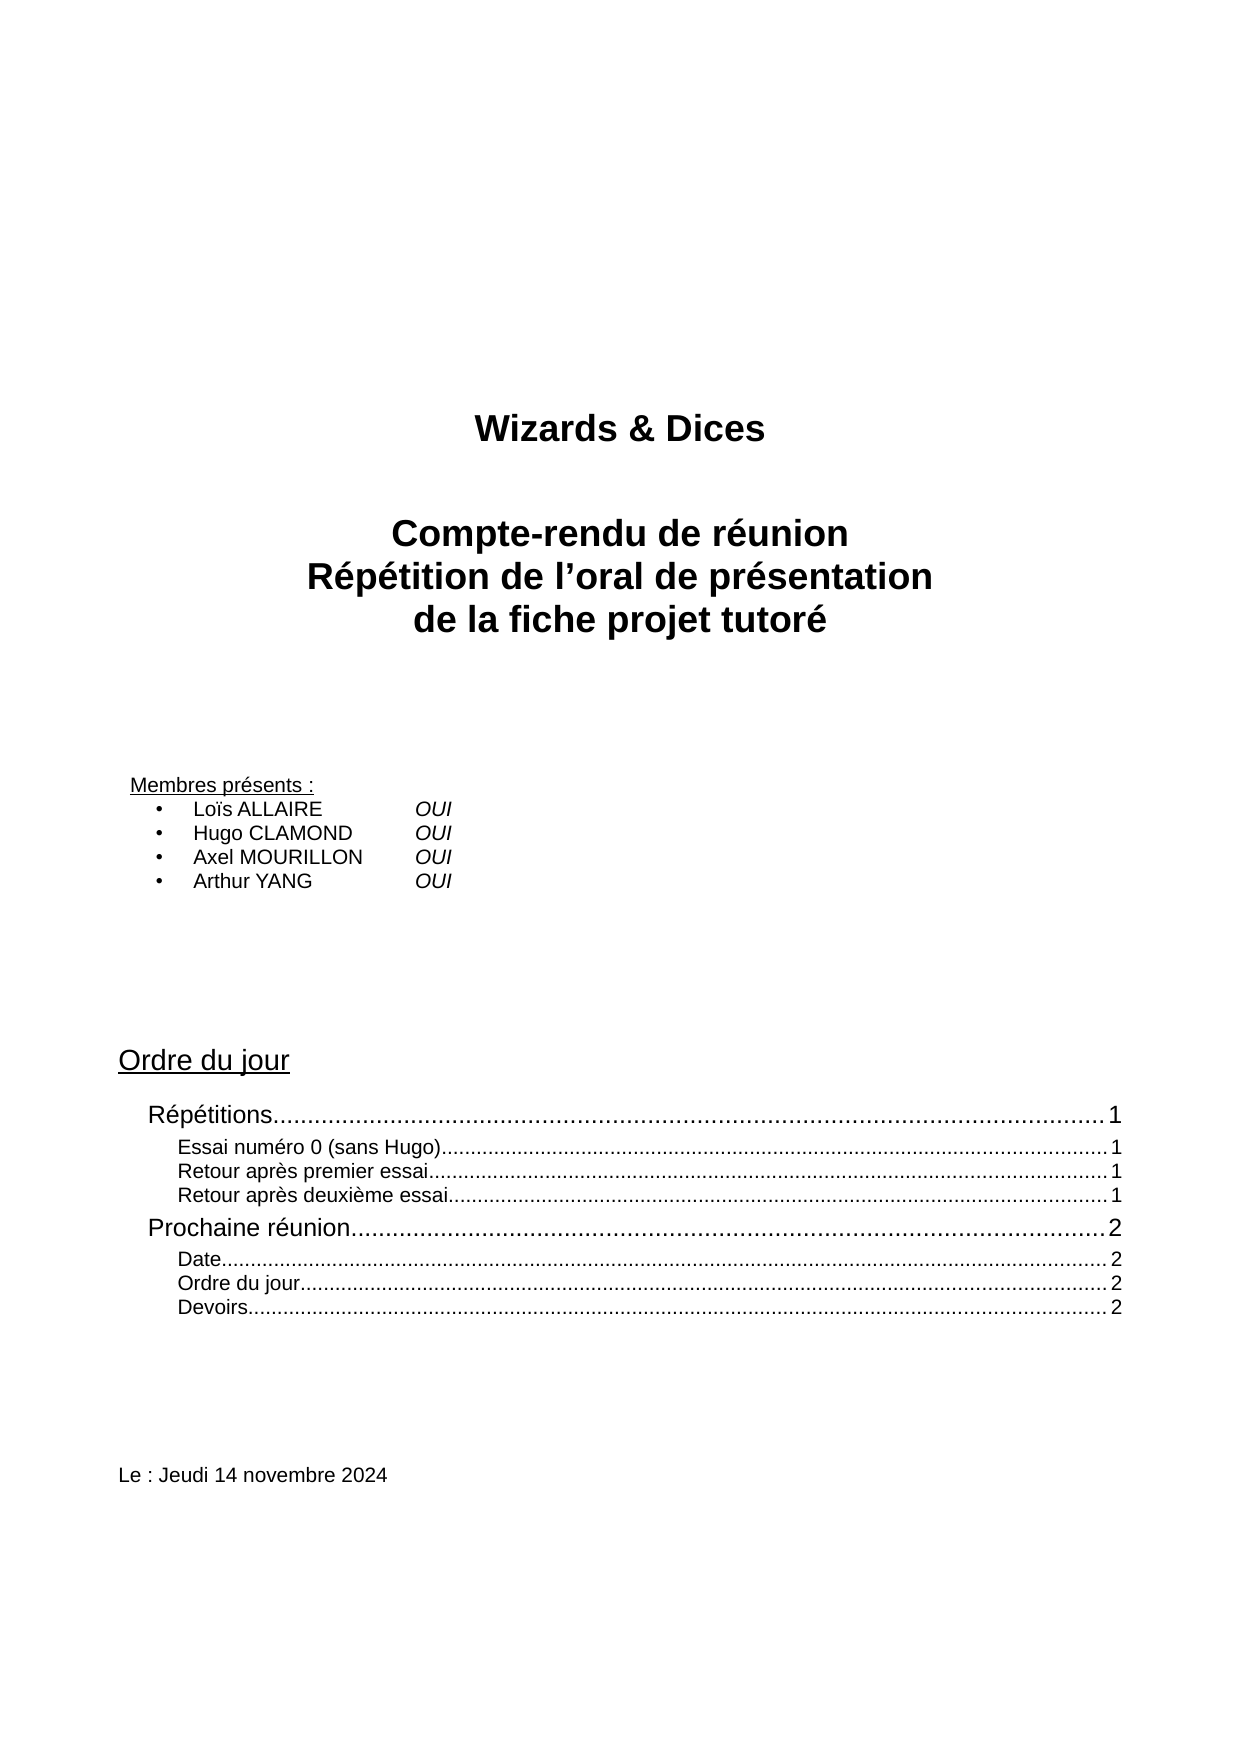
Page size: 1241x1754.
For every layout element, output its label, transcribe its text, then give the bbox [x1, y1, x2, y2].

text Devoirs 2 [177, 1295, 1122, 1319]
list Hugo CLAMOND OUI [156, 821, 1122, 845]
text Retour après premier essai 1 [177, 1159, 1122, 1183]
subtitle Ordre du jour [118, 1043, 1122, 1076]
text Répétitions 1 [148, 1100, 1122, 1129]
list Arthur YANG OUI [156, 869, 1122, 893]
title Wizards & Dices [118, 407, 1122, 450]
text Le : Jeudi 14 novembre 2024 [118, 1463, 1122, 1487]
text Date 2 [177, 1247, 1122, 1271]
title Compte-rendu de réunion Répétition de l’oral de présentation de la fiche projet tutoré [118, 511, 1122, 641]
text Retour après deuxième essai 1 [177, 1183, 1122, 1207]
list Loïs ALLAIRE OUI [156, 797, 1122, 821]
list Axel MOURILLON OUI [156, 845, 1122, 869]
text Ordre du jour 2 [177, 1271, 1122, 1295]
text Membres présents : [118, 773, 1122, 797]
text Prochaine réunion 2 [148, 1212, 1122, 1241]
text Essai numéro 0 (sans Hugo) 1 [177, 1135, 1122, 1159]
